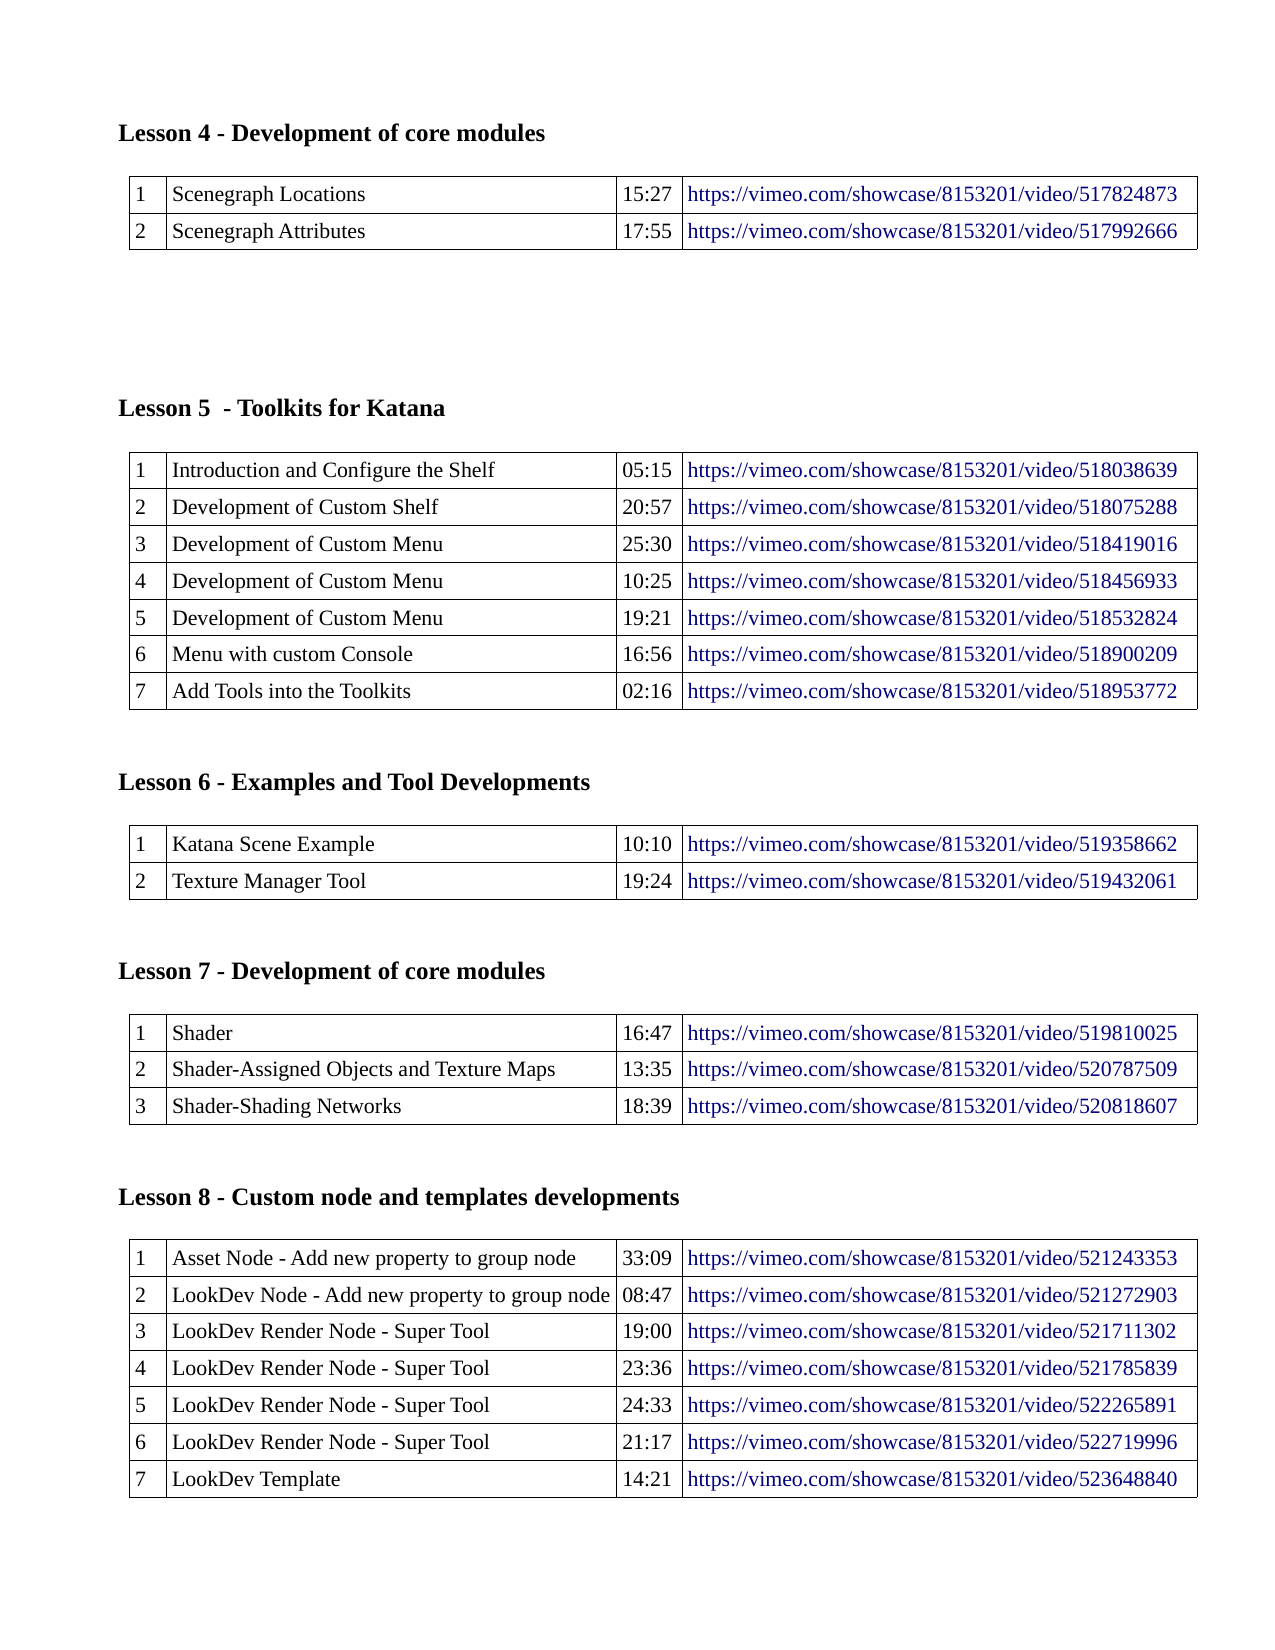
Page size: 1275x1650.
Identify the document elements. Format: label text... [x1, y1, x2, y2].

table_cell Add Tools into the Toolkits [167, 673, 616, 709]
table_header 05:15 [617, 453, 682, 488]
table_cell LookDev Render Node - Super Tool [167, 1387, 616, 1423]
table_cell https://vimeo.com/showcase/8153201/video/517992666 [683, 214, 1197, 249]
table_cell 23:36 [617, 1351, 682, 1386]
table_cell https://vimeo.com/showcase/8153201/video/522265891 [683, 1387, 1197, 1423]
table_cell 6 [130, 636, 166, 672]
table_header 33:09 [617, 1240, 682, 1276]
table_cell https://vimeo.com/showcase/8153201/video/518419016 [683, 526, 1197, 562]
table_header 1 [130, 177, 166, 212]
table_cell 08:47 [617, 1277, 682, 1313]
table_header Asset Node - Add new property to group node [167, 1240, 616, 1276]
table_cell 4 [130, 1351, 166, 1386]
table_cell https://vimeo.com/showcase/8153201/video/518900209 [683, 636, 1197, 672]
table_cell 13:35 [617, 1052, 682, 1087]
table_cell https://vimeo.com/showcase/8153201/video/520787509 [683, 1052, 1197, 1087]
text Lesson 8 - Custom node and templates developments [118, 1182, 1157, 1210]
table_cell 16:56 [617, 636, 682, 672]
table_header https://vimeo.com/showcase/8153201/video/519810025 [683, 1015, 1197, 1051]
table_cell 25:30 [617, 526, 682, 562]
table_header 1 [130, 453, 166, 488]
table_cell https://vimeo.com/showcase/8153201/video/520818607 [683, 1088, 1197, 1124]
text Lesson 7 - Development of core modules [118, 956, 1157, 985]
table_cell 18:39 [617, 1088, 682, 1124]
table_cell 20:57 [617, 489, 682, 525]
table_cell Shader-Shading Networks [167, 1088, 616, 1124]
table_header 1 [130, 1015, 166, 1051]
table_cell https://vimeo.com/showcase/8153201/video/523648840 [683, 1461, 1197, 1497]
table_cell Development of Custom Menu [167, 600, 616, 635]
table_cell Development of Custom Shelf [167, 489, 616, 525]
table_cell 10:25 [617, 563, 682, 599]
table_cell https://vimeo.com/showcase/8153201/video/522719996 [683, 1424, 1197, 1460]
table_cell 24:33 [617, 1387, 682, 1423]
table_cell https://vimeo.com/showcase/8153201/video/521272903 [683, 1277, 1197, 1313]
table_cell https://vimeo.com/showcase/8153201/video/521785839 [683, 1351, 1197, 1386]
table_cell LookDev Render Node - Super Tool [167, 1424, 616, 1460]
table_cell 2 [130, 1277, 166, 1313]
table_header Introduction and Configure the Shelf [167, 453, 616, 488]
table_cell https://vimeo.com/showcase/8153201/video/518075288 [683, 489, 1197, 525]
table_header Shader [167, 1015, 616, 1051]
table_header https://vimeo.com/showcase/8153201/video/517824873 [683, 177, 1197, 212]
table_cell Development of Custom Menu [167, 526, 616, 562]
table_cell 02:16 [617, 673, 682, 709]
table_header 1 [130, 1240, 166, 1276]
table_cell 7 [130, 1461, 166, 1497]
table_cell 2 [130, 863, 166, 899]
table_header Katana Scene Example [167, 826, 616, 862]
table_cell https://vimeo.com/showcase/8153201/video/518953772 [683, 673, 1197, 709]
table_cell 2 [130, 489, 166, 525]
table_cell Scenegraph Attributes [167, 214, 616, 249]
table_cell 7 [130, 673, 166, 709]
text Lesson 5 - Toolkits for Katana [118, 393, 1157, 422]
table_cell 3 [130, 526, 166, 562]
table_header Scenegraph Locations [167, 177, 616, 212]
text Lesson 6 - Examples and Tool Developments [118, 767, 1157, 795]
table_cell LookDev Render Node - Super Tool [167, 1351, 616, 1386]
table_cell 2 [130, 214, 166, 249]
table_header 15:27 [617, 177, 682, 212]
table_cell 6 [130, 1424, 166, 1460]
table_cell 5 [130, 600, 166, 635]
table_cell 4 [130, 563, 166, 599]
table_cell Texture Manager Tool [167, 863, 616, 899]
table_cell https://vimeo.com/showcase/8153201/video/521711302 [683, 1314, 1197, 1349]
table_header https://vimeo.com/showcase/8153201/video/521243353 [683, 1240, 1197, 1276]
table_cell https://vimeo.com/showcase/8153201/video/518456933 [683, 563, 1197, 599]
table_cell 19:00 [617, 1314, 682, 1349]
table_header 1 [130, 826, 166, 862]
table_header 10:10 [617, 826, 682, 862]
table_cell LookDev Render Node - Super Tool [167, 1314, 616, 1349]
table_cell 19:21 [617, 600, 682, 635]
table_cell 17:55 [617, 214, 682, 249]
table_cell Development of Custom Menu [167, 563, 616, 599]
table_cell 2 [130, 1052, 166, 1087]
table_cell https://vimeo.com/showcase/8153201/video/518532824 [683, 600, 1197, 635]
table_cell 14:21 [617, 1461, 682, 1497]
table_cell 21:17 [617, 1424, 682, 1460]
table_cell 5 [130, 1387, 166, 1423]
table_cell 3 [130, 1088, 166, 1124]
table_cell Shader-Assigned Objects and Texture Maps [167, 1052, 616, 1087]
table_cell Menu with custom Console [167, 636, 616, 672]
text Lesson 4 - Development of core modules [118, 118, 1157, 147]
table_header 16:47 [617, 1015, 682, 1051]
table_header https://vimeo.com/showcase/8153201/video/519358662 [683, 826, 1197, 862]
table_cell 19:24 [617, 863, 682, 899]
table_cell LookDev Node - Add new property to group node [167, 1277, 616, 1313]
table_header https://vimeo.com/showcase/8153201/video/518038639 [683, 453, 1197, 488]
table_cell LookDev Template [167, 1461, 616, 1497]
table_cell https://vimeo.com/showcase/8153201/video/519432061 [683, 863, 1197, 899]
table_cell 3 [130, 1314, 166, 1349]
